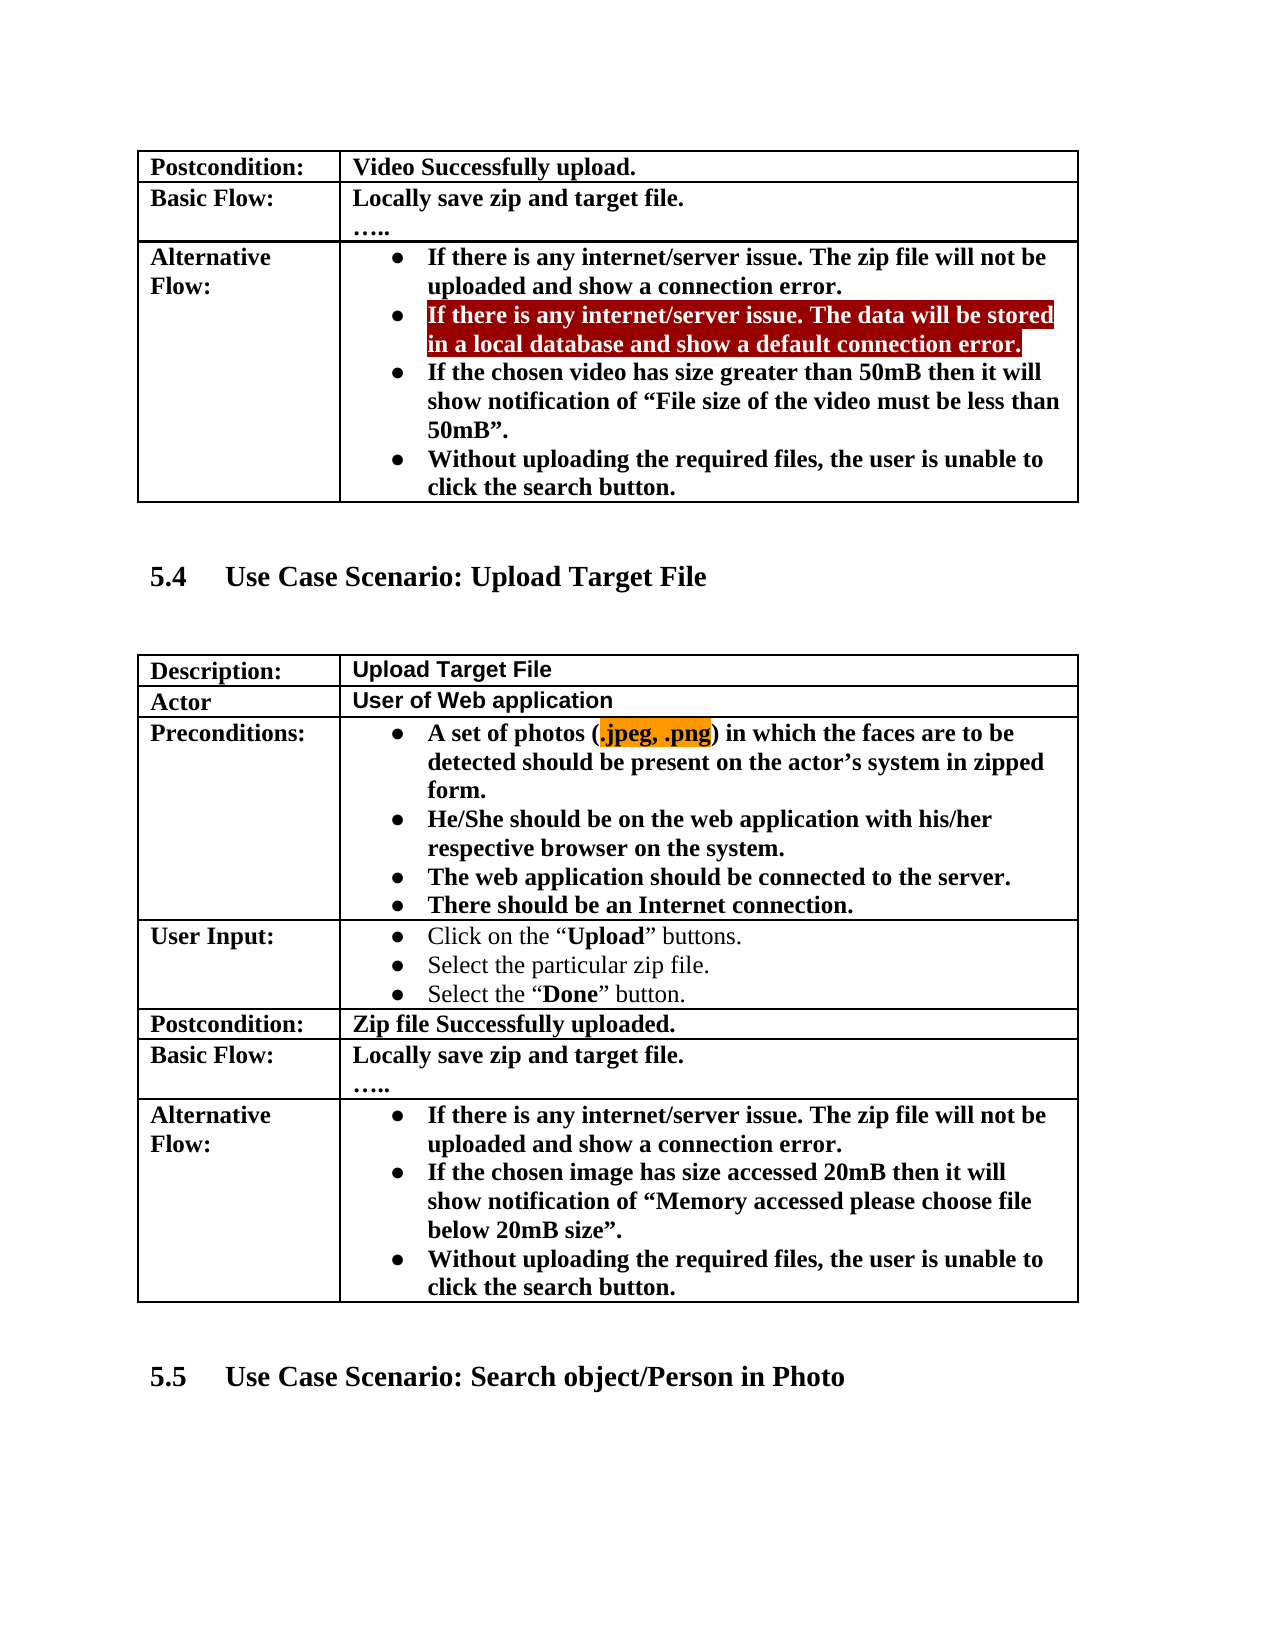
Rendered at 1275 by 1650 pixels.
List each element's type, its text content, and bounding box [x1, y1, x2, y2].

table_cell Locally save zip and target file. ….. [341, 1040, 1077, 1098]
table_cell Click on the “Upload” buttons. Select the particular zip file. Select the “Done” button. [341, 921, 1077, 1007]
table_cell Basic Flow: [139, 1040, 339, 1098]
table_cell If there is any internet/server issue. The zip file will not be uploaded and show a connection error. If the chosen image has size accessed 20mB then it will show notification of “Memory accessed please choose file below 20mB size”. Without uploading the required files, the user is unable to click the search button. [341, 1100, 1077, 1301]
table_cell Actor [139, 687, 339, 716]
table_header Description: [139, 656, 339, 685]
table_header Upload Target File [341, 656, 1077, 685]
subtitle Use Case Scenario: Search object/Person in Photo [150, 1359, 1125, 1392]
table_cell User of Web application [341, 687, 1077, 716]
table_cell Postcondition: [139, 1010, 339, 1038]
table_cell Alternative Flow: [139, 1100, 339, 1301]
table_cell Preconditions: [139, 718, 339, 919]
table_cell Alternative Flow: [139, 243, 339, 501]
table_cell A set of photos (.jpeg, .png) in which the faces are to be detected should be present on the actor’s system in zipped form. He/She should be on the web application with his/her respective browser on the system. The web application should be connected to the server. There should be an Internet connection. [341, 718, 1077, 919]
table_cell User Input: [139, 921, 339, 1007]
table_cell Basic Flow: [139, 183, 339, 240]
table_cell Video Successfully upload. [341, 152, 1077, 181]
table_cell Zip file Successfully uploaded. [341, 1010, 1077, 1038]
table_cell Locally save zip and target file. ….. [341, 183, 1077, 240]
subtitle Use Case Scenario: Upload Target File [150, 559, 1125, 592]
table_cell Postcondition: [139, 152, 339, 181]
table_cell If there is any internet/server issue. The zip file will not be uploaded and show a connection error. If there is any internet/server issue. The data will be stored in a local database and show a default connection error. If the chosen video has size greater than 50mB then it will show notification of “File size of the video must be less than 50mB”. Without uploading the required files, the user is unable to click the search button. [341, 243, 1077, 501]
